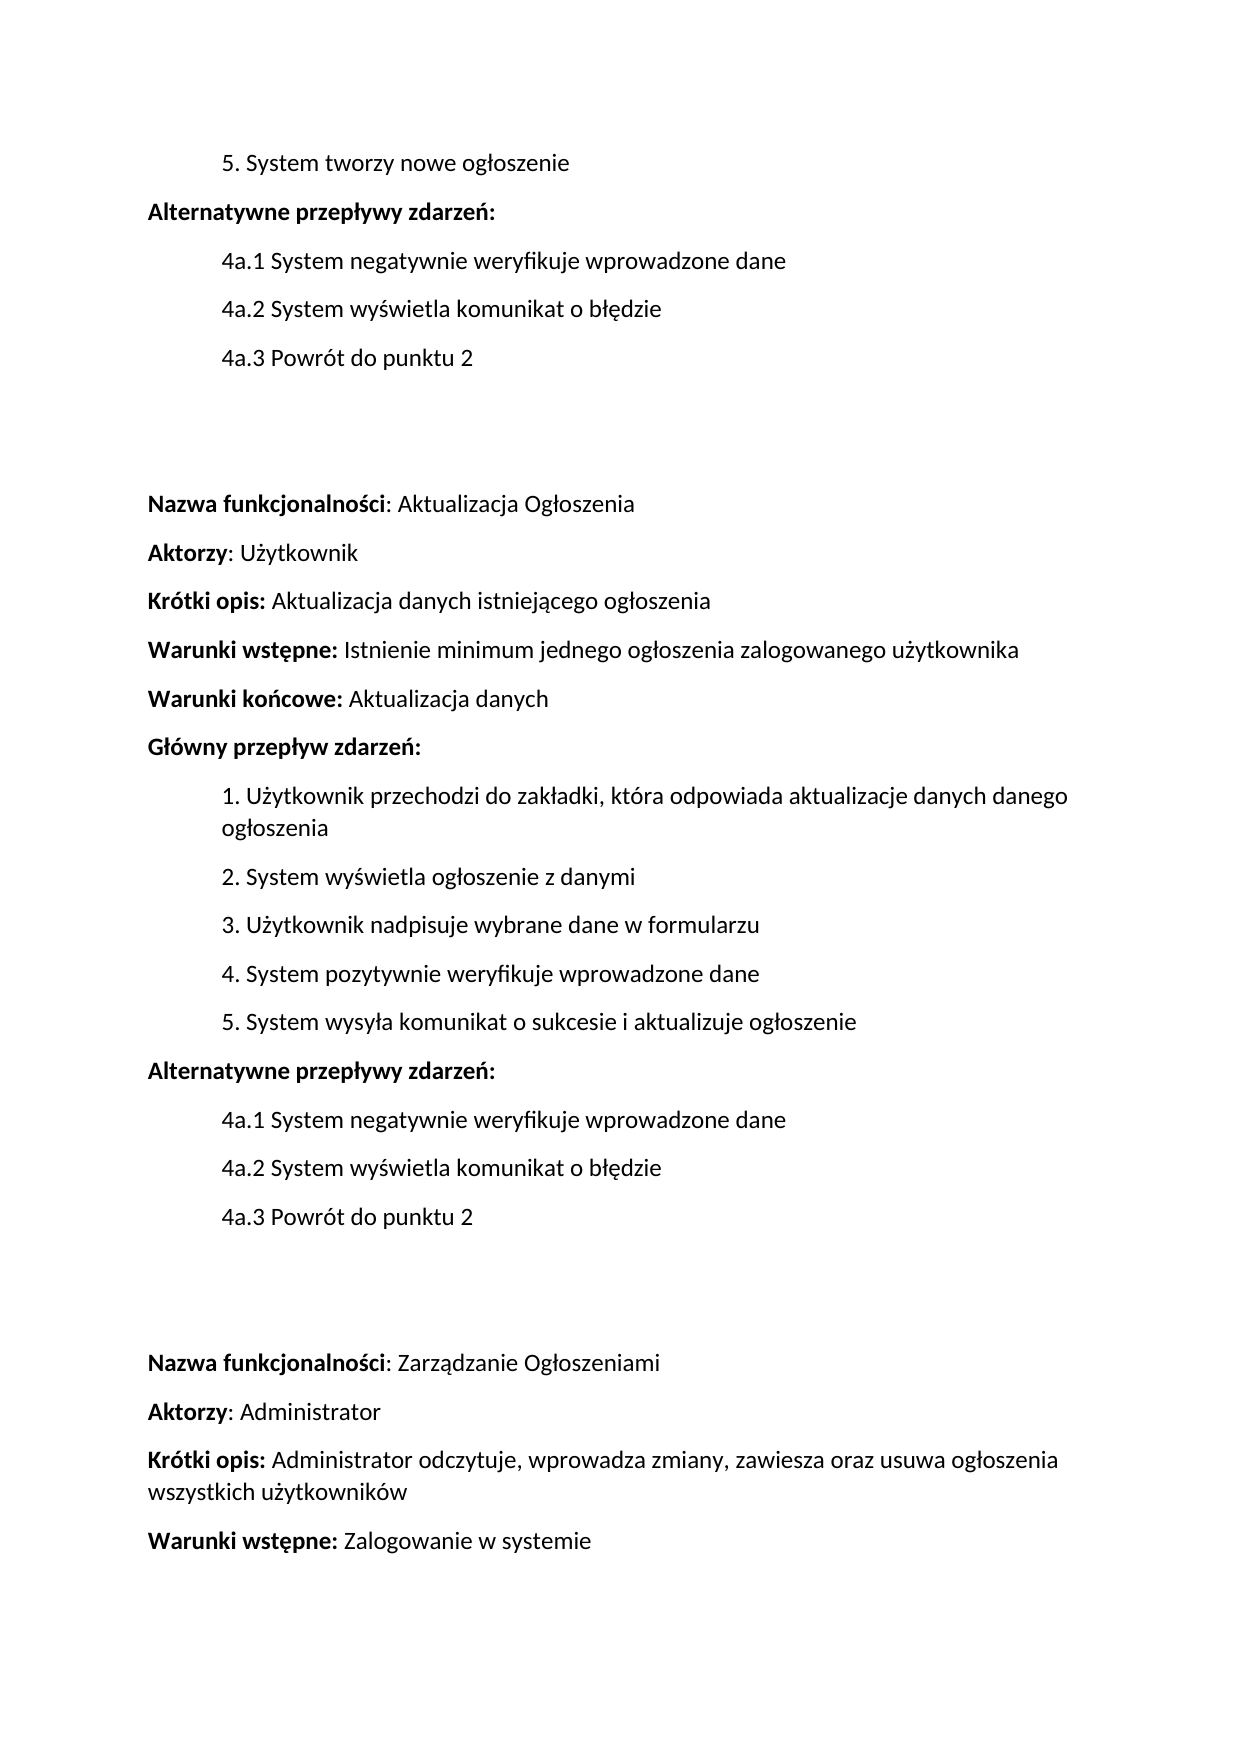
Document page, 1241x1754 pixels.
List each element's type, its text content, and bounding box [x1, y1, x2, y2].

text Alternatywne przepływy zdarzeń: [148, 196, 1093, 227]
text 4a.3 Powrót do punktu 2 [148, 1201, 1093, 1232]
text Aktorzy: Administrator [148, 1396, 1093, 1426]
text Nazwa funkcjonalności: Zarządzanie Ogłoszeniami [148, 1347, 1093, 1378]
text 1. Użytkownik przechodzi do zakładki, która odpowiada aktualizacje danych danego ogłoszenia [221, 780, 1093, 842]
text Warunki końcowe: Aktualizacja danych [148, 683, 1093, 713]
text 4a.3 Powrót do punktu 2 [148, 342, 1093, 373]
text 4a.1 System negatywnie weryfikuje wprowadzone dane [148, 1104, 1093, 1134]
text Alternatywne przepływy zdarzeń: [148, 1055, 1093, 1086]
text 4a.2 System wyświetla komunikat o błędzie [148, 293, 1093, 324]
text Krótki opis: Aktualizacja danych istniejącego ogłoszenia [148, 585, 1093, 616]
text Krótki opis: Administrator odczytuje, wprowadza zmiany, zawiesza oraz usuwa ogłoszenia wszystkich użytkowników [148, 1444, 1093, 1507]
text 2. System wyświetla ogłoszenie z danymi [221, 861, 1093, 891]
text 5. System tworzy nowe ogłoszenie [221, 148, 1093, 178]
text 5. System wysyła komunikat o sukcesie i aktualizuje ogłoszenie [221, 1007, 1093, 1037]
text Warunki wstępne: Zalogowanie w systemie [148, 1525, 1093, 1556]
text Główny przepływ zdarzeń: [148, 731, 1093, 762]
text 4a.1 System negatywnie weryfikuje wprowadzone dane [148, 245, 1093, 275]
text 3. Użytkownik nadpisuje wybrane dane w formularzu [221, 909, 1093, 940]
text Nazwa funkcjonalności: Aktualizacja Ogłoszenia [148, 488, 1093, 519]
text 4. System pozytywnie weryfikuje wprowadzone dane [221, 958, 1093, 988]
text 4a.2 System wyświetla komunikat o błędzie [148, 1152, 1093, 1183]
text Aktorzy: Użytkownik [148, 537, 1093, 567]
text Warunki wstępne: Istnienie minimum jednego ogłoszenia zalogowanego użytkownika [148, 634, 1093, 664]
